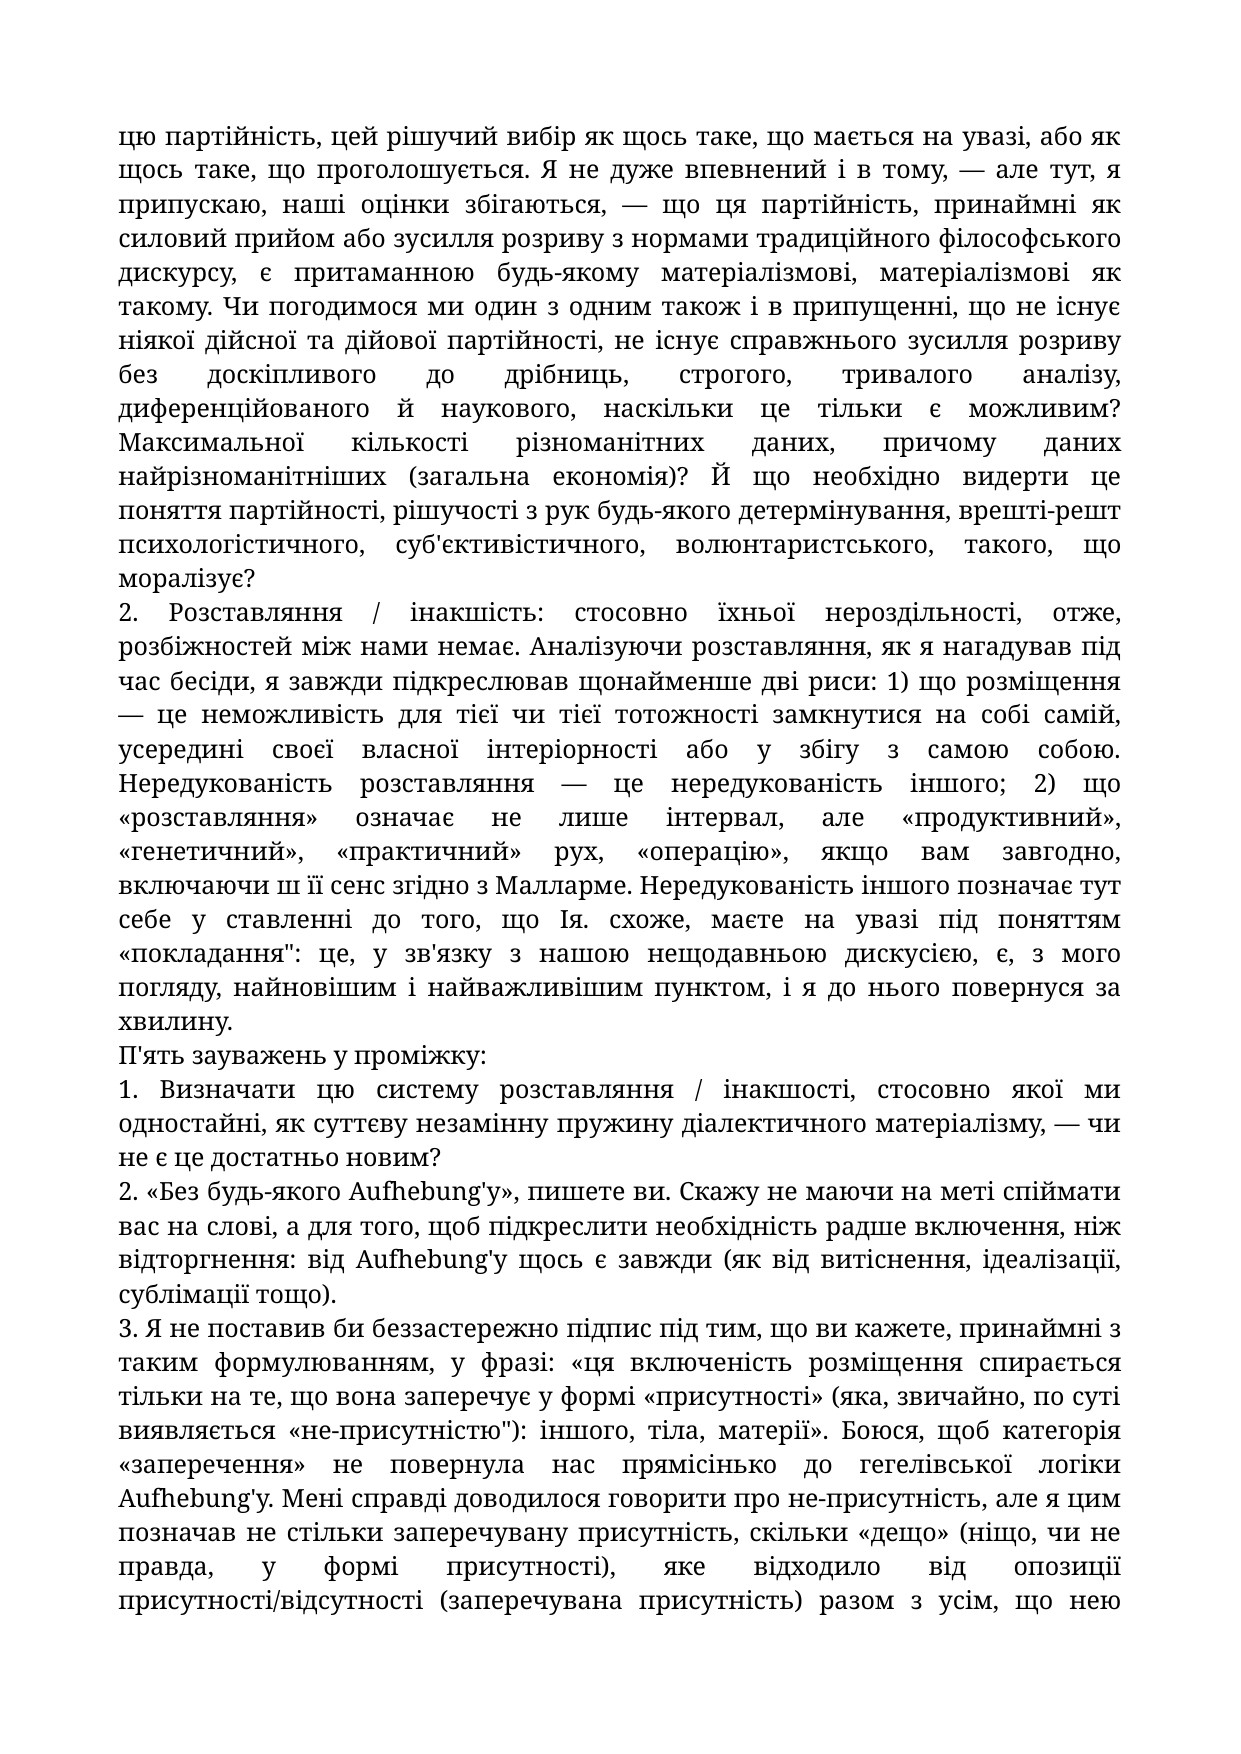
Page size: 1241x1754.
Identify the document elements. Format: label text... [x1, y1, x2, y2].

text П'ять зауважень у проміжку: [118, 1038, 1122, 1072]
text 2. «Без будь-якого Aufhebung'y», пишете ви. Скажу не маючи на меті спіймати вас на слові, а для того, щоб підкреслити необхідність радше включення, ніж відторгнення: від Aufhebung'y щось є завжди (як від витіснення, ідеалізації, сублімації тощо). [118, 1174, 1122, 1310]
text 1. Визначати цю систему розставляння / інакшості, стосовно якої ми одностайні, як суттєву незамінну пружину діалектичного матеріалізму, — чи не є це достатньо новим? [118, 1072, 1122, 1174]
text 3. Я не поставив би беззастережно підпис під тим, що ви кажете, принаймні з таким формулюванням, у фразі: «ця включеність розміщення спирається тільки на те, що вона заперечує у формі «присутності» (яка, звичайно, по суті виявляється «не-присутністю"): іншого, тіла, матерії». Боюся, щоб категорія «заперечення» не повернула нас прямісінько до гегелівської логіки Aufhebung'y. Мені справді доводилося говорити про не-присутність, але я цим позначав не стільки заперечувану присутність, скільки «дещо» (ніщо, чи не правда, у формі присутності), яке відходило від опозиції присутності/відсутності (заперечувана присутність) разом з усім, що нею [118, 1310, 1122, 1617]
text 2. Розставляння / інакшість: стосовно їхньої нероздільності, отже, розбіжностей між нами немає. Аналізуючи розставляння, як я нагадував під час бесіди, я завжди підкреслював щонайменше дві риси: 1) що розміщення — це неможливість для тієї чи тієї тотожності замкнутися на собі самій, усередині своєї власної інтеріорності або у збігу з самою собою. Нередукованість розставляння — це нередукованість іншого; 2) що «розставляння» означає не лише інтервал, але «продуктивний», «генетичний», «практичний» рух, «операцію», якщо вам завгодно, включаючи ш її сенс згідно з Малларме. Нередукованість іншого позначає тут себе у ставленні до того, що Ія. схоже, маєте на увазі під поняттям «покладання": це, у зв'язку з нашою нещодавньою дискусією, є, з мого погляду, найновішим і найважливішим пунктом, і я до нього повернуся за хвилину. [118, 595, 1122, 1038]
text цю партійність, цей рішучий вибір як щось таке, що мається на увазі, або як щось таке, що проголошується. Я не дуже впевнений і в тому, — але тут, я припускаю, наші оцінки збігаються, — що ця партійність, принаймні як силовий прийом або зусилля розриву з нормами традиційного філософського дискурсу, є притаманною будь-якому матеріалізмові, матеріалізмові як такому. Чи погодимося ми один з одним також і в припущенні, що не існує ніякої дійсної та дійової партійності, не існує справжнього зусилля розриву без доскіпливого до дрібниць, строгого, тривалого аналізу, диференційованого й наукового, наскільки це тільки є можливим? Максимальної кількості різноманітних даних, причому даних найрізноманітніших (загальна економія)? Й що необхідно видерти це поняття партійності, рішучості з рук будь-якого детермінування, врешті-решт психологістичного, суб'єктивістичного, волюнтаристського, такого, що моралізує? [118, 118, 1122, 595]
